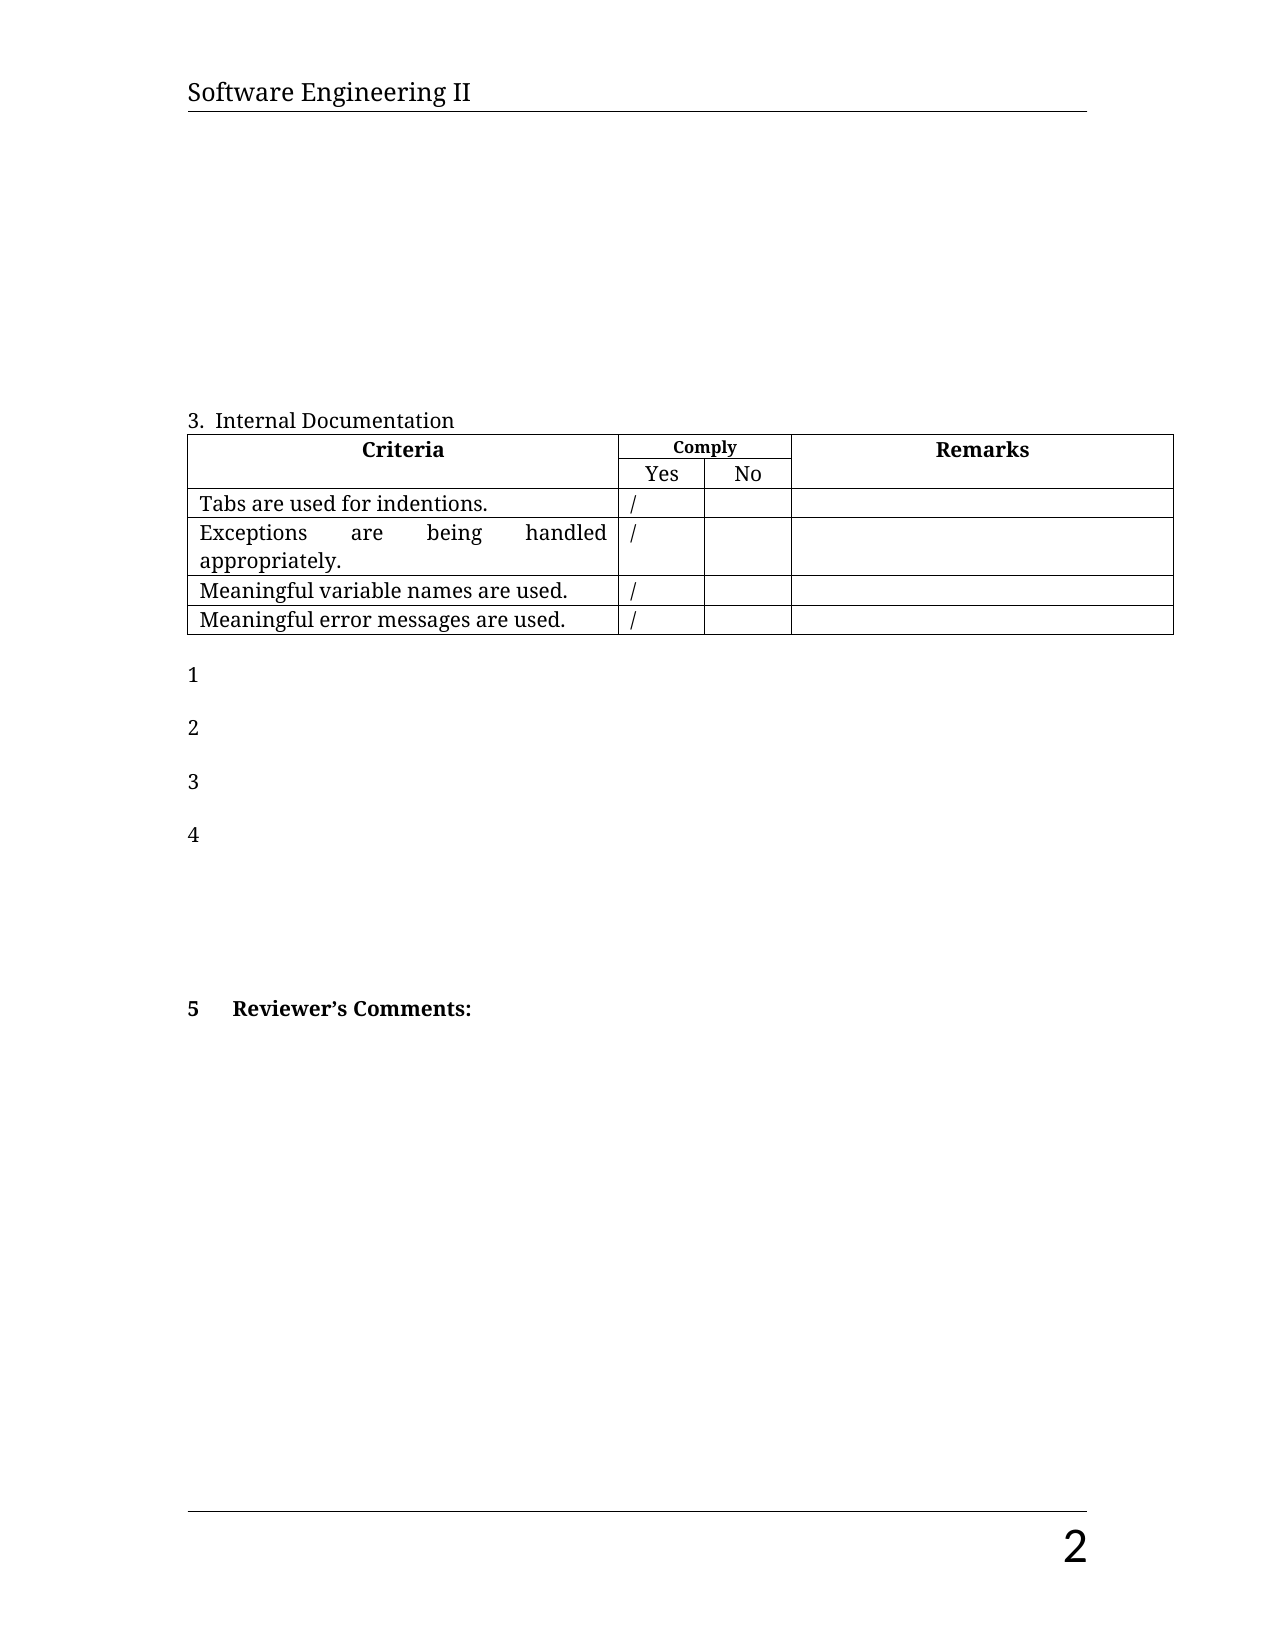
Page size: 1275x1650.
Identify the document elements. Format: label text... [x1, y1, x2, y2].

table_cell [792, 606, 1173, 634]
table_cell / [619, 489, 704, 517]
table_header Remarks [792, 435, 1173, 488]
table_cell Yes [619, 459, 704, 488]
table_cell Tabs are used for indentions. [188, 489, 618, 517]
table_cell Meaningful error messages are used. [188, 606, 618, 634]
table_cell [792, 576, 1173, 604]
text 3. Internal Documentation [187, 406, 1087, 434]
table_cell / [619, 518, 704, 575]
table_header Comply [619, 435, 791, 458]
subtitle Reviewer’s Comments: [187, 994, 1087, 1051]
table_cell [705, 489, 791, 517]
table_cell [792, 489, 1173, 517]
table_cell No [705, 459, 791, 488]
table_cell [705, 518, 791, 575]
table_cell Meaningful variable names are used. [188, 576, 618, 604]
table_cell [792, 518, 1173, 575]
table_cell / [619, 606, 704, 634]
table_header Criteria [188, 435, 618, 488]
table_cell / [619, 576, 704, 604]
table_cell Exceptions are being handled appropriately. [188, 518, 618, 575]
table_cell [705, 576, 791, 604]
table_cell [705, 606, 791, 634]
